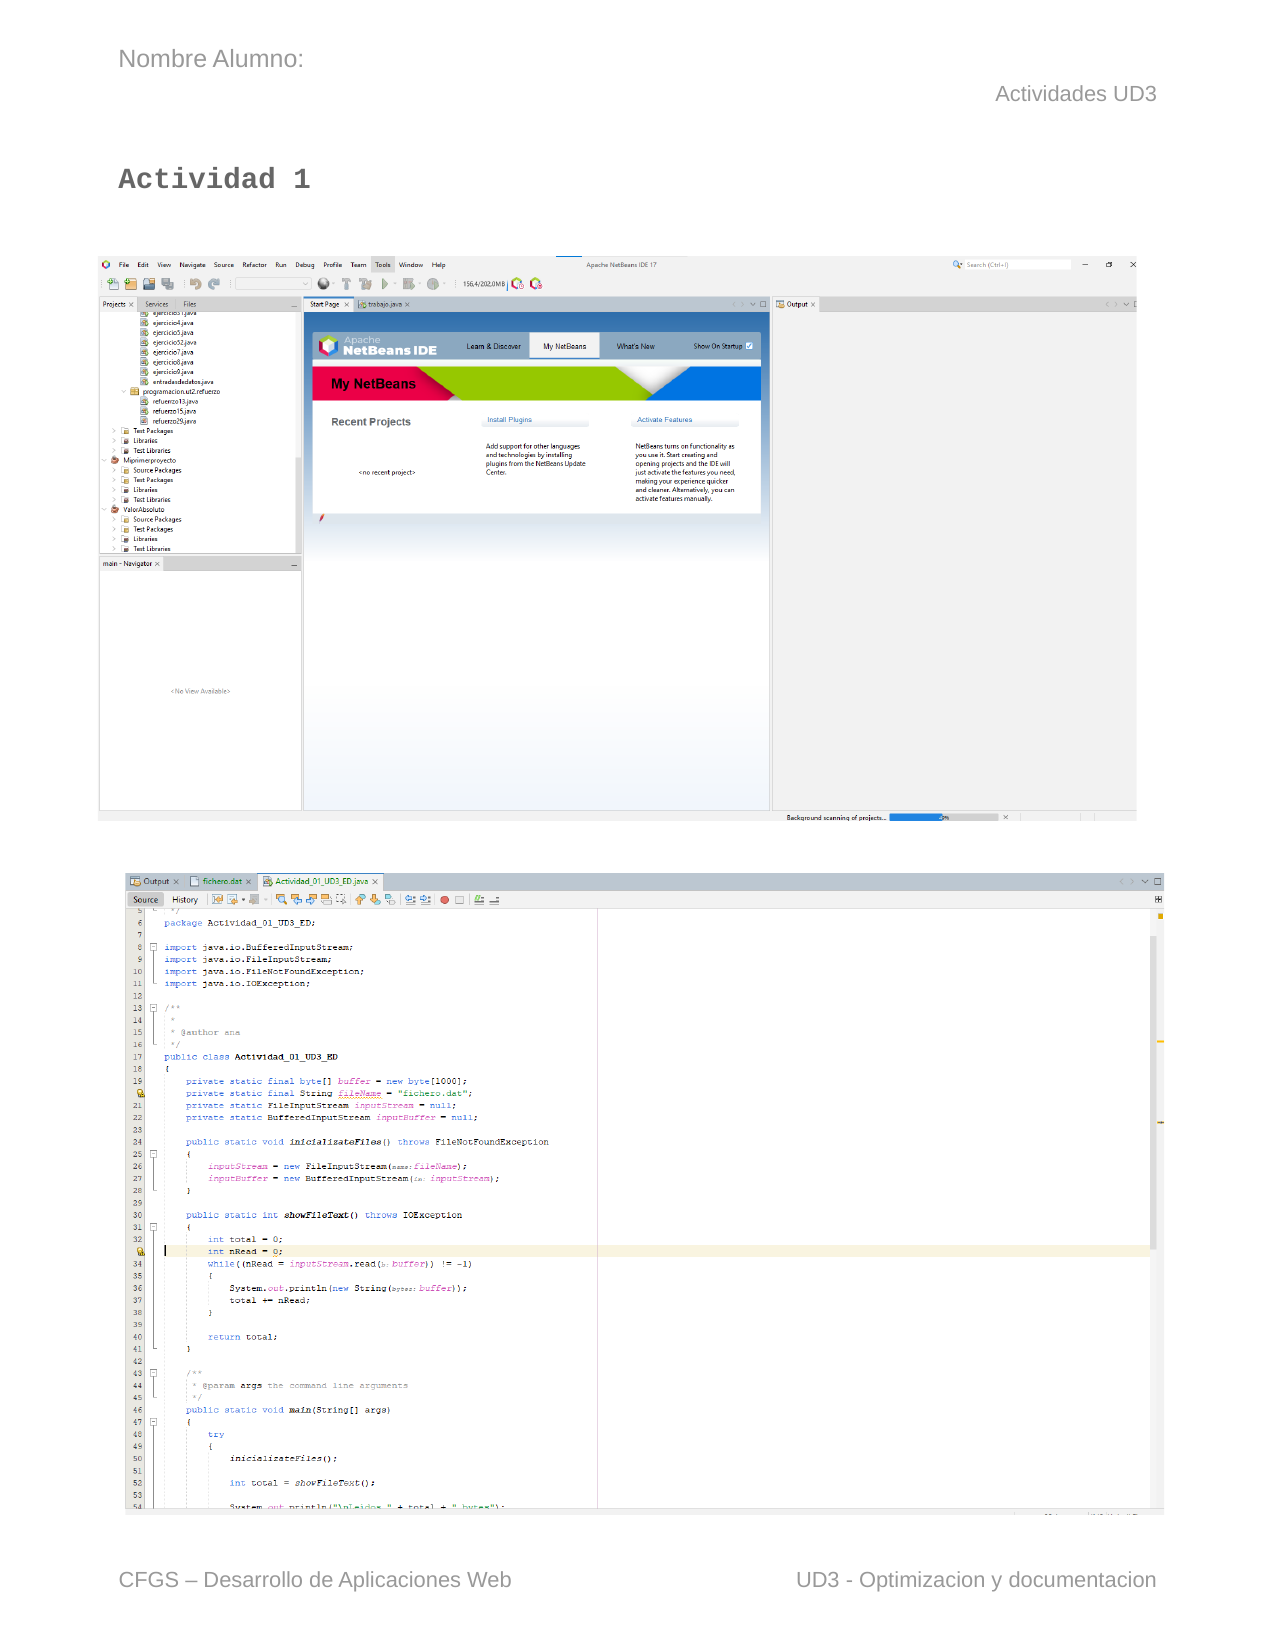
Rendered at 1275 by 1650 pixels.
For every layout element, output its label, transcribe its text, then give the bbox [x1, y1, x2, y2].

picture [125, 873, 1165, 1515]
subtitle Actividad 1 [118, 164, 1157, 197]
picture [97, 256, 1137, 821]
